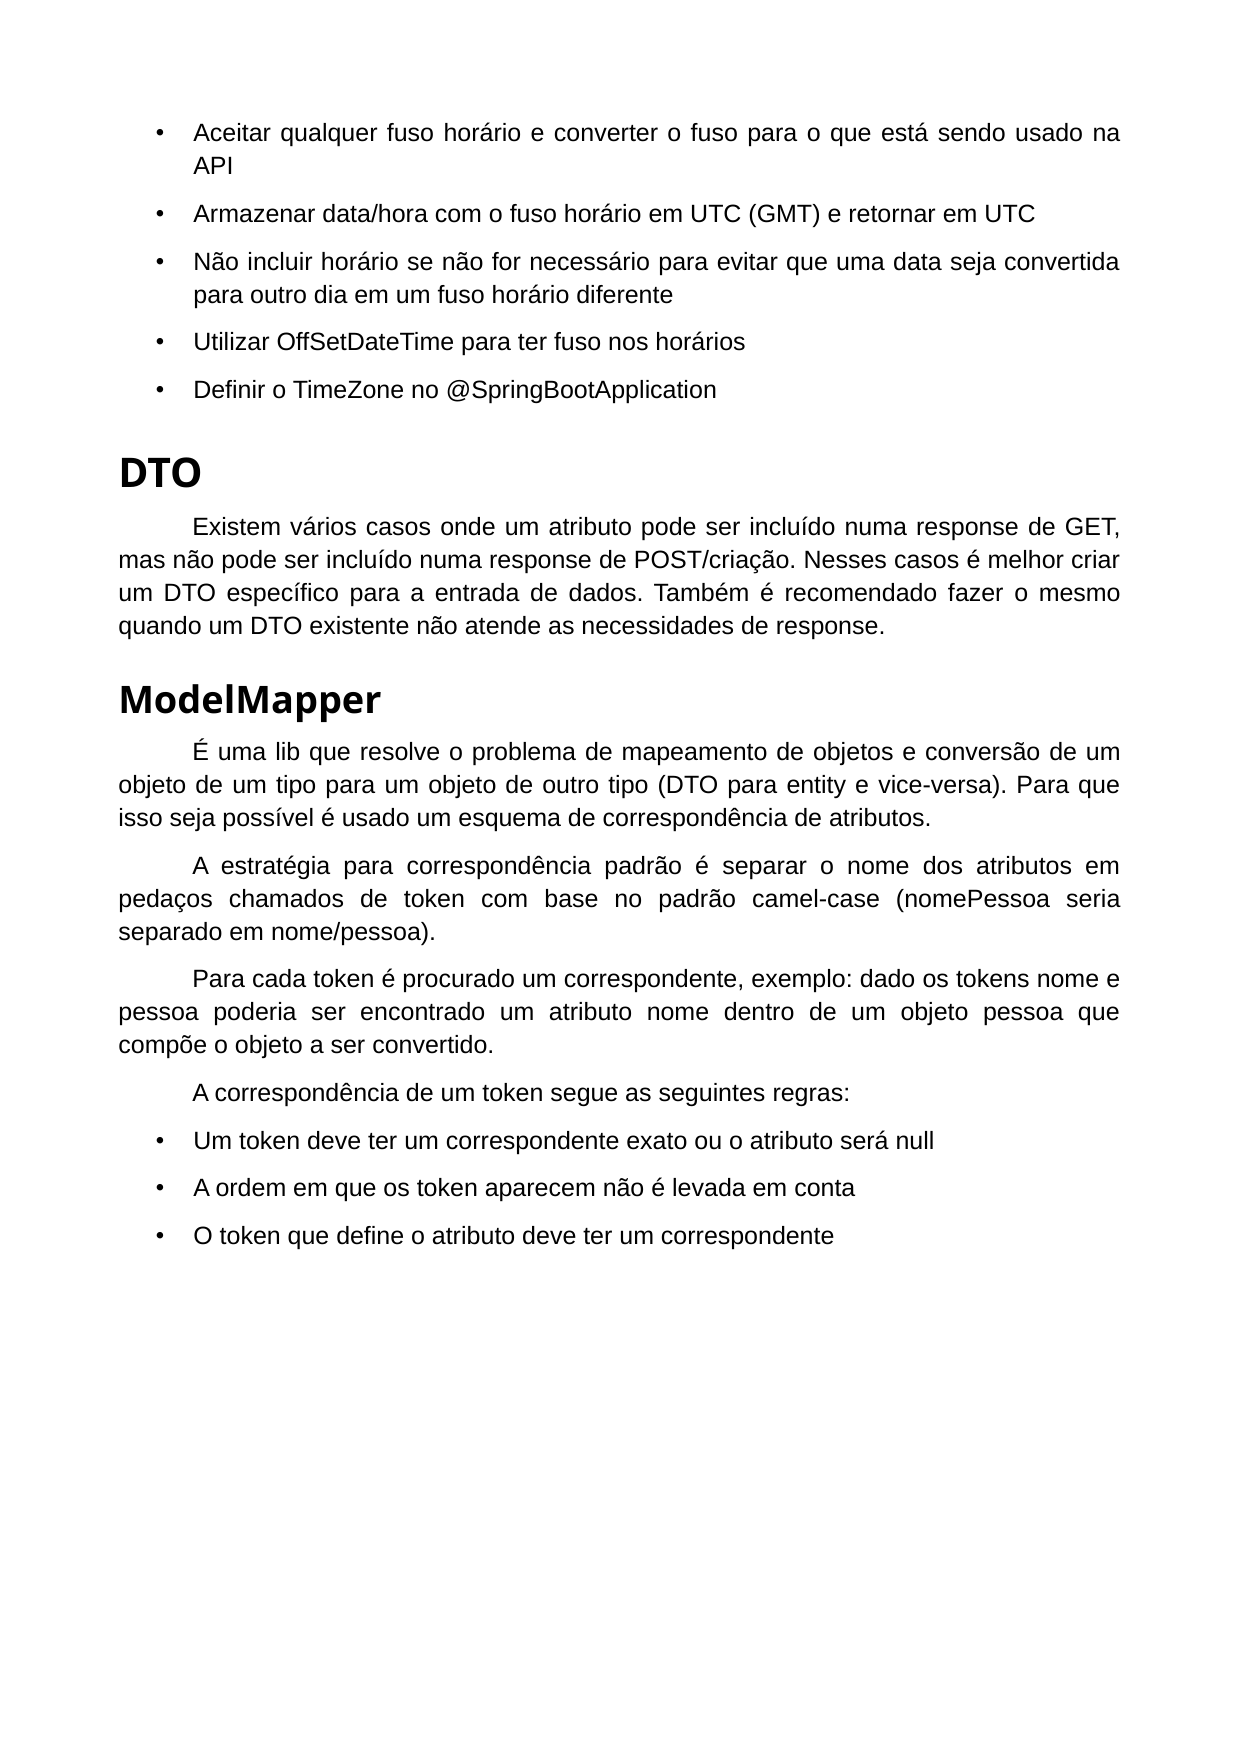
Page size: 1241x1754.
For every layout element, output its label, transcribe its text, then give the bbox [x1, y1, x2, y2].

list Um token deve ter um correspondente exato ou o atributo será null [156, 1126, 1122, 1154]
list Aceitar qualquer fuso horário e converter o fuso para o que está sendo usado na API [156, 118, 1122, 180]
text A estratégia para correspondência padrão é separar o nome dos atributos em pedaços chamados de token com base no padrão camel-case (nomePessoa seria separado em nome/pessoa). [118, 851, 1122, 946]
text Existem vários casos onde um atributo pode ser incluído numa response de GET, mas não pode ser incluído numa response de POST/criação. Nesses casos é melhor criar um DTO específico para a entrada de dados. Também é recomendado fazer o mesmo quando um DTO existente não atende as necessidades de response. [118, 512, 1122, 639]
text É uma lib que resolve o problema de mapeamento de objetos e conversão de um objeto de um tipo para um objeto de outro tipo (DTO para entity e vice-versa). Para que isso seja possível é usado um esquema de correspondência de atributos. [118, 737, 1122, 832]
list O token que define o atributo deve ter um correspondente [156, 1221, 1122, 1250]
list Utilizar OffSetDateTime para ter fuso nos horários [156, 327, 1122, 356]
list Não incluir horário se não for necessário para evitar que uma data seja convertida para outro dia em um fuso horário diferente [156, 247, 1122, 308]
list A ordem em que os token aparecem não é levada em conta [156, 1173, 1122, 1202]
subtitle ModelMapper [118, 673, 1122, 724]
text Para cada token é procurado um correspondente, exemplo: dado os tokens nome e pessoa poderia ser encontrado um atributo nome dentro de um objeto pessoa que compõe o objeto a ser convertido. [118, 964, 1122, 1059]
text A correspondência de um token segue as seguintes regras: [118, 1078, 1122, 1107]
subtitle DTO [118, 443, 1122, 499]
list Armazenar data/hora com o fuso horário em UTC (GMT) e retornar em UTC [156, 199, 1122, 228]
list Definir o TimeZone no @SpringBootApplication [156, 375, 1122, 404]
